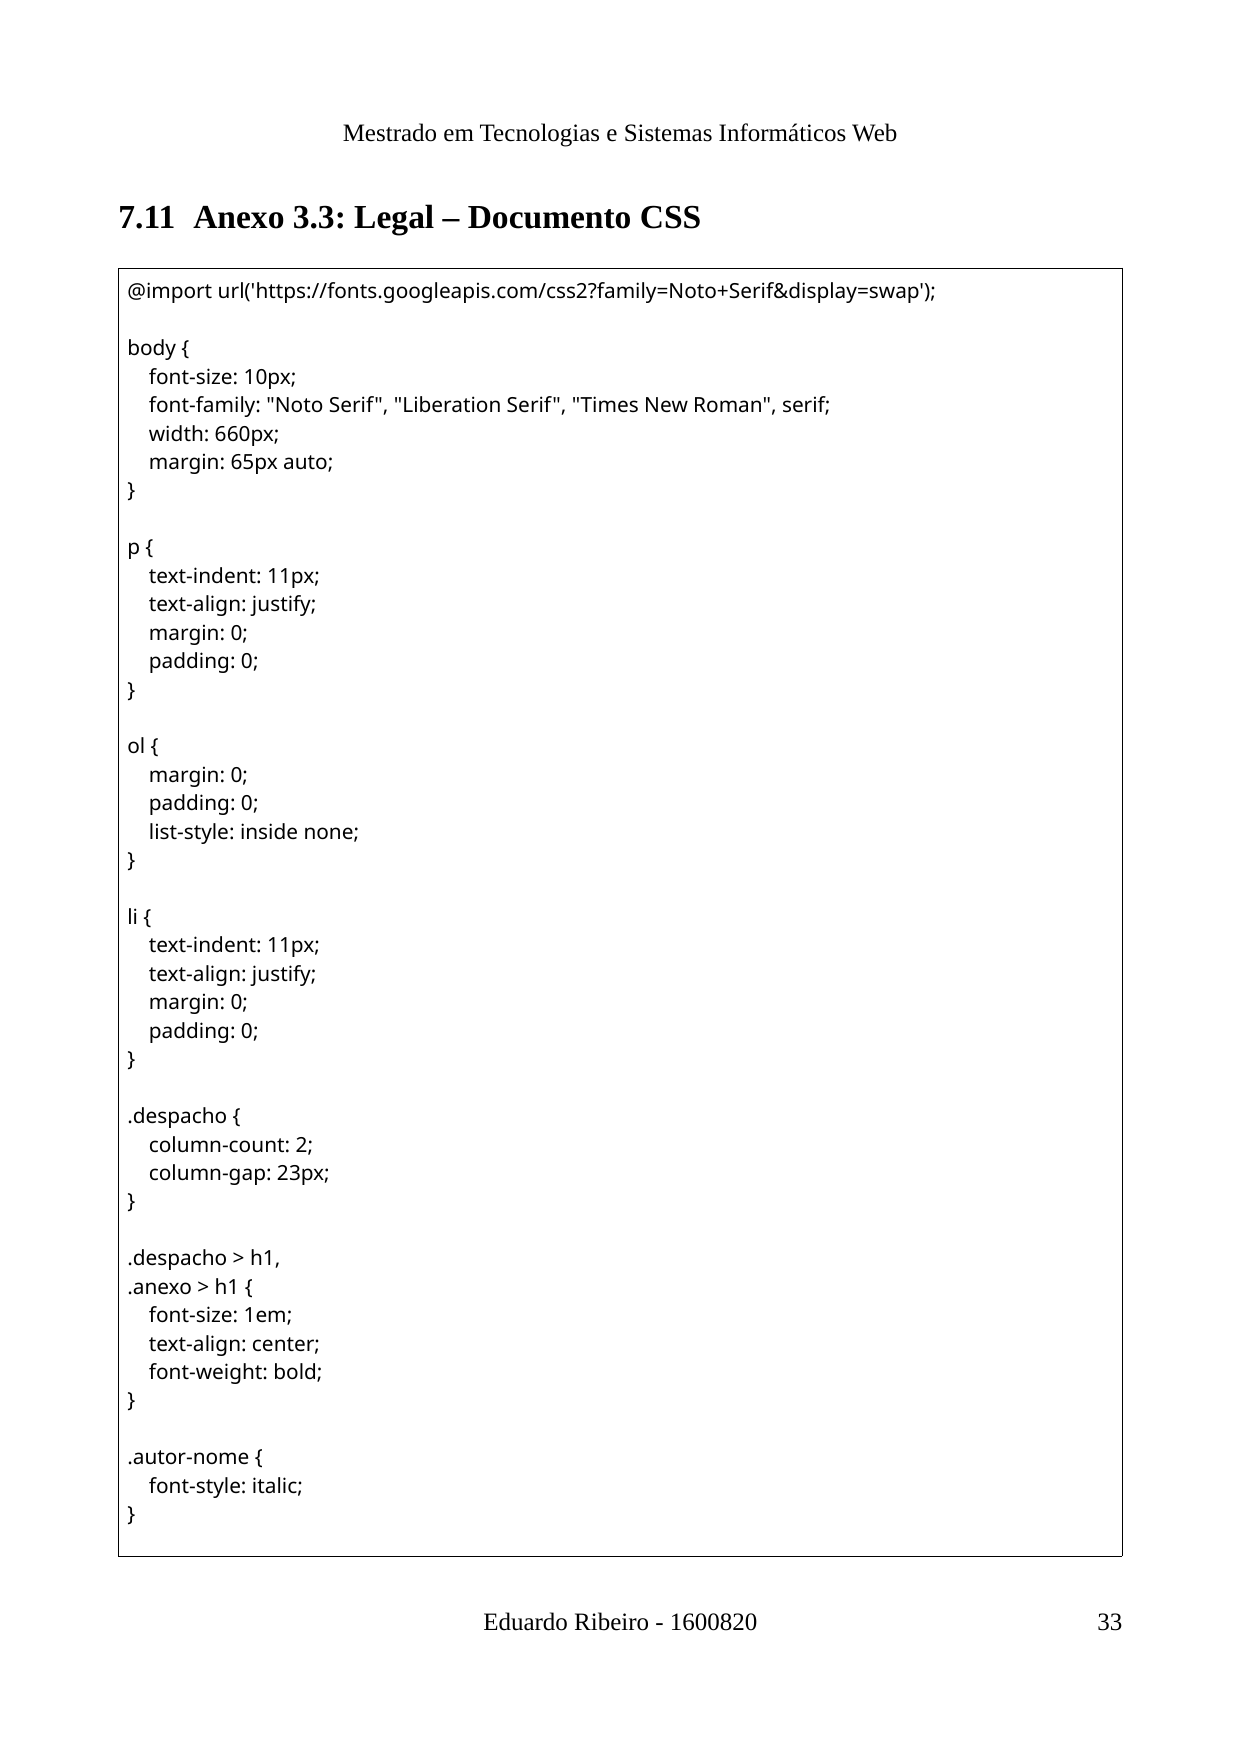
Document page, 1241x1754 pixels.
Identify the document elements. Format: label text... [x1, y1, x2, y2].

text .despacho > h1, [119, 1234, 1122, 1263]
text text-indent: 11px; [119, 922, 1122, 950]
text font-style: italic; [119, 1462, 1122, 1490]
text font-size: 10px; [119, 353, 1122, 381]
text text-indent: 11px; [119, 552, 1122, 580]
text .despacho { [119, 1092, 1122, 1121]
text } [119, 836, 1122, 874]
text text-align: center; [119, 1320, 1122, 1348]
text .anexo > h1 { [119, 1263, 1122, 1291]
text padding: 0; [119, 637, 1122, 666]
text margin: 65px auto; [119, 438, 1122, 467]
text list-style: inside none; [119, 808, 1122, 836]
text } [119, 1178, 1122, 1215]
text li { [119, 893, 1122, 922]
text width: 660px; [119, 410, 1122, 438]
text } [119, 666, 1122, 703]
text column-count: 2; [119, 1121, 1122, 1149]
text font-size: 1em; [119, 1291, 1122, 1320]
text body { [119, 324, 1122, 353]
text .autor-nome { [119, 1433, 1122, 1462]
text margin: 0; [119, 751, 1122, 779]
text p { [119, 523, 1122, 552]
text } [119, 1490, 1122, 1528]
text margin: 0; [119, 609, 1122, 637]
text ol { [119, 723, 1122, 751]
text font-family: "Noto Serif", "Liberation Serif", "Times New Roman", serif; [119, 381, 1122, 410]
text } [119, 467, 1122, 504]
subtitle Anexo 3.3: Legal – Documento CSS [118, 197, 1122, 236]
text @import url('https://fonts.googleapis.com/css2?family=Noto+Serif&display=swap'); [119, 269, 1122, 305]
text } [119, 1035, 1122, 1073]
text font-weight: bold; [119, 1348, 1122, 1377]
text } [119, 1377, 1122, 1414]
text text-align: justify; [119, 580, 1122, 609]
text text-align: justify; [119, 950, 1122, 978]
text padding: 0; [119, 1007, 1122, 1035]
text margin: 0; [119, 978, 1122, 1007]
text column-gap: 23px; [119, 1149, 1122, 1178]
text padding: 0; [119, 779, 1122, 808]
